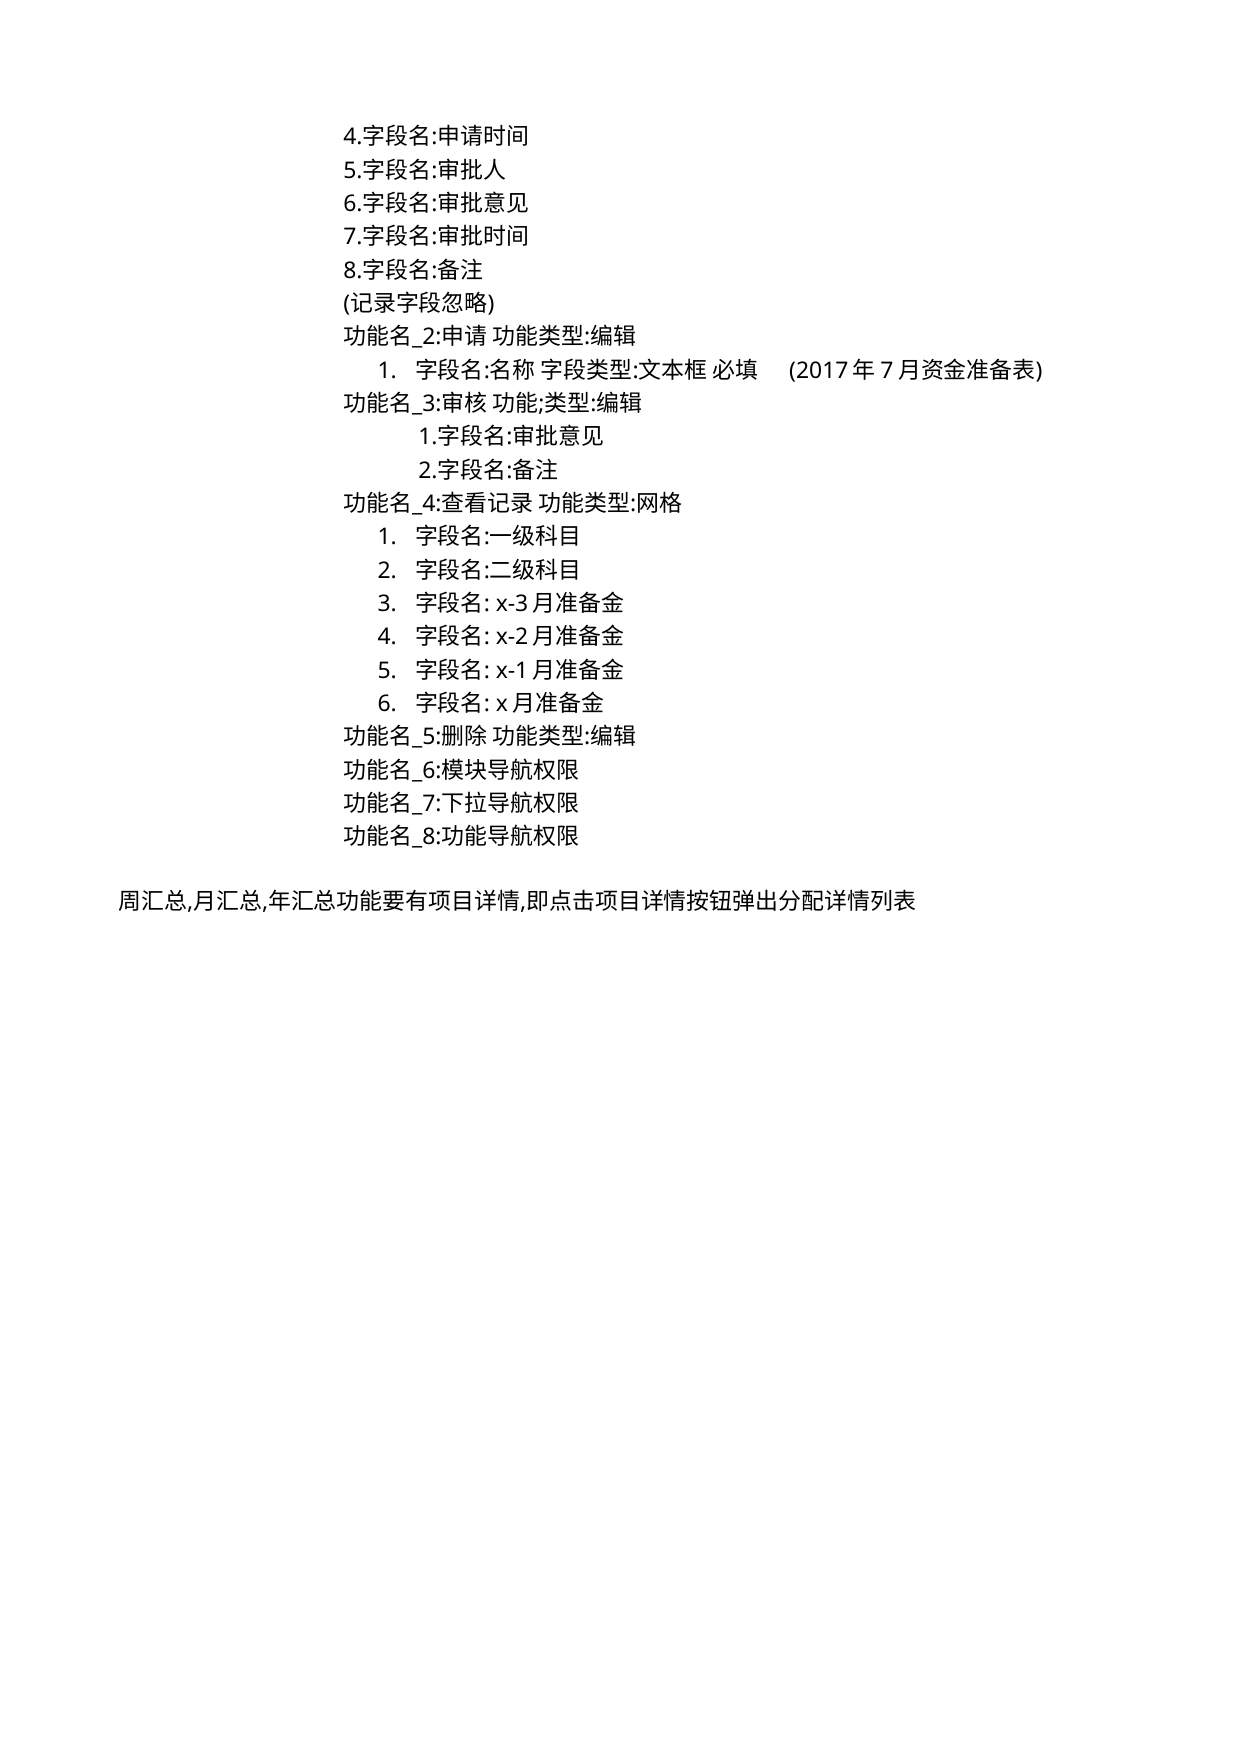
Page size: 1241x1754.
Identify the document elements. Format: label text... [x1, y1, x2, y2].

list 字段名: x月准备金 [377, 685, 1122, 718]
text 6.字段名:审批意见 [118, 185, 1122, 218]
text 功能名_8:功能导航权限 [118, 818, 1122, 851]
text 4.字段名:申请时间 [118, 118, 1122, 151]
list 字段名: x-3月准备金 [377, 585, 1122, 618]
text 1.字段名:审批意见 [118, 418, 1122, 451]
text 功能名_4:查看记录 功能类型:网格 [118, 485, 1122, 518]
text 功能名_2:申请 功能类型:编辑 [118, 318, 1122, 351]
list 字段名: x-2月准备金 [377, 618, 1122, 651]
list 字段名:名称 字段类型:文本框 必填 (2017年7月资金准备表) [377, 351, 1122, 385]
text 周汇总,月汇总,年汇总功能要有项目详情,即点击项目详情按钮弹出分配详情列表 [118, 883, 1122, 916]
list 字段名: x-1月准备金 [377, 651, 1122, 685]
text 功能名_6:模块导航权限 [118, 751, 1122, 785]
text 功能名_3:审核 功能;类型:编辑 [118, 385, 1122, 418]
text (记录字段忽略) [118, 285, 1122, 318]
text 8.字段名:备注 [118, 251, 1122, 285]
text 7.字段名:审批时间 [118, 218, 1122, 251]
list 字段名:一级科目 [377, 518, 1122, 551]
text 2.字段名:备注 [118, 451, 1122, 485]
text 功能名_5:删除 功能类型:编辑 [118, 718, 1122, 751]
text 5.字段名:审批人 [118, 151, 1122, 185]
list 字段名:二级科目 [377, 551, 1122, 585]
text 功能名_7:下拉导航权限 [118, 785, 1122, 818]
